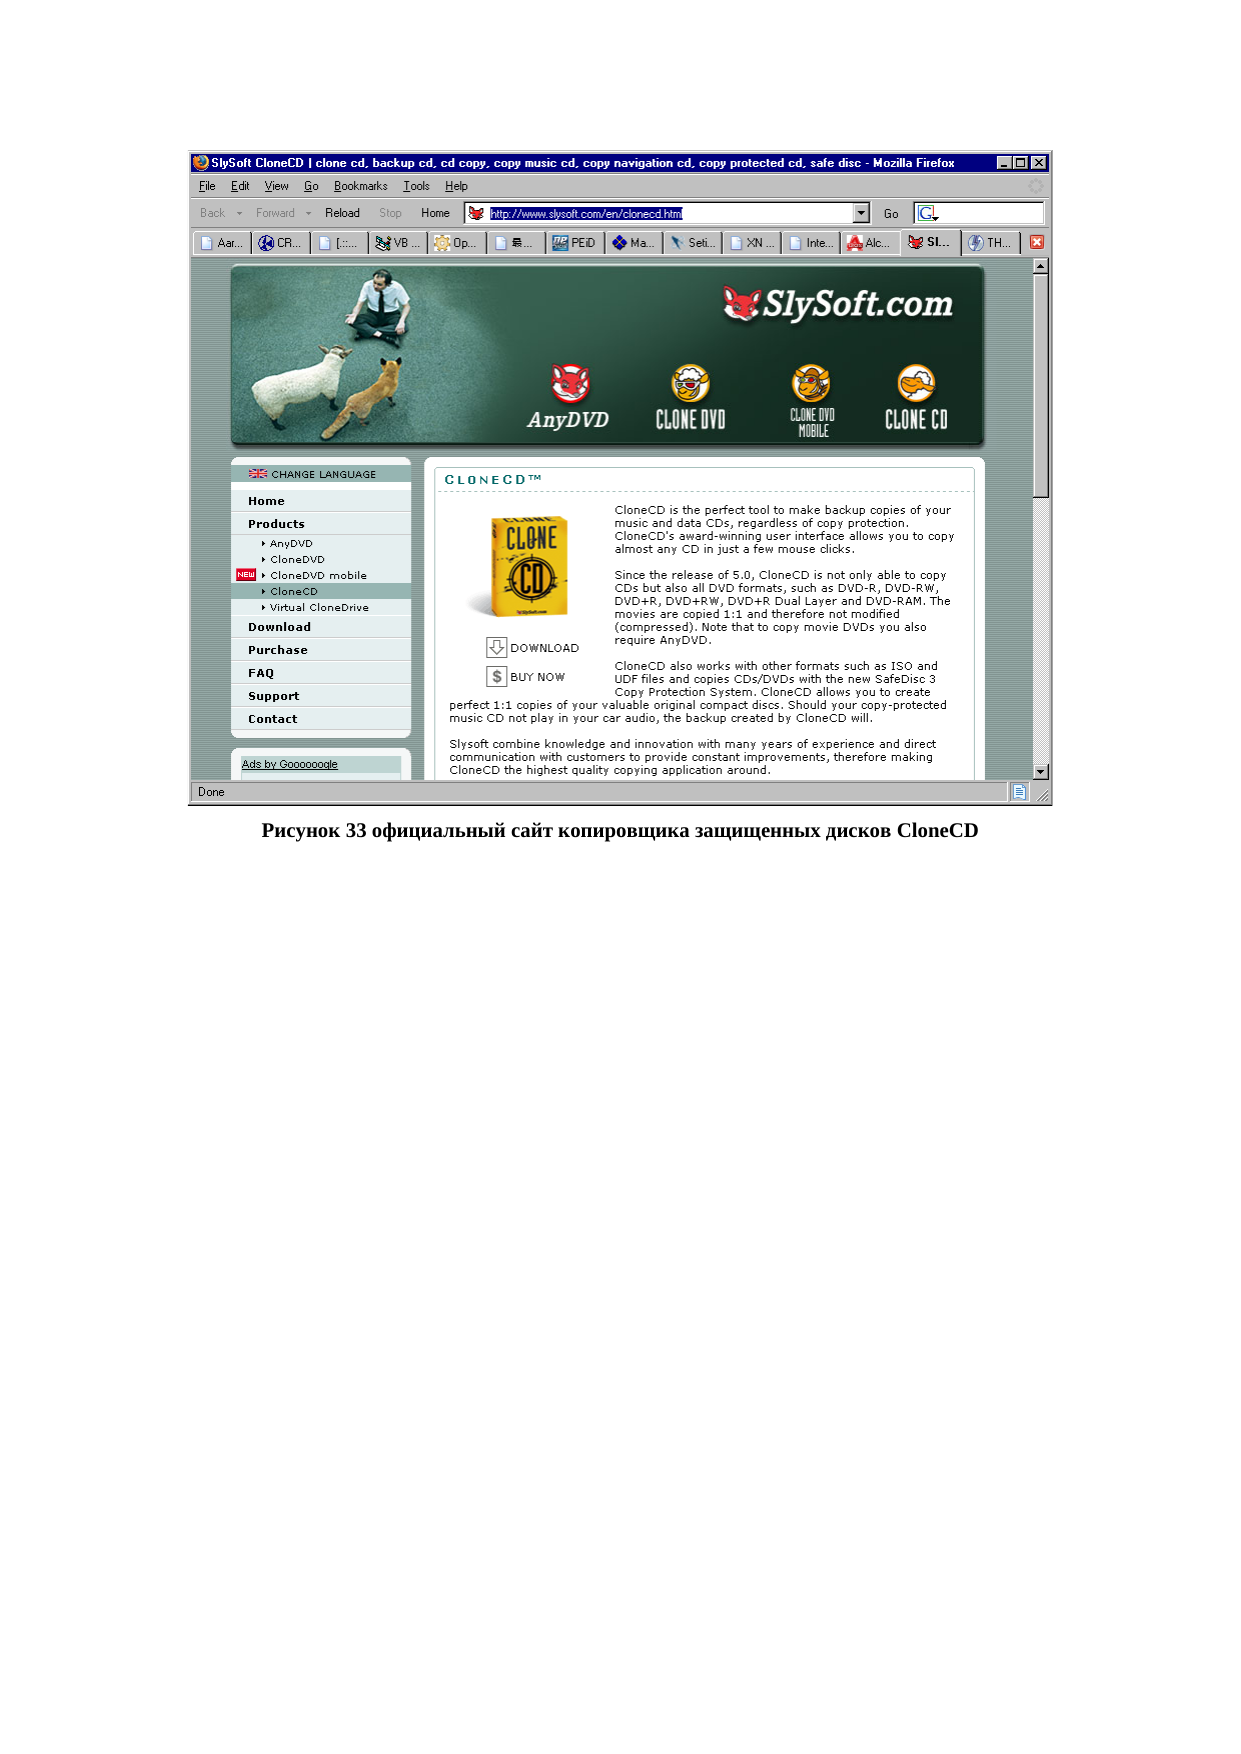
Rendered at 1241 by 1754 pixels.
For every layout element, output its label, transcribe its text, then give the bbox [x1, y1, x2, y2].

text Рисунок 33 официальный сайт копировщика защищенных дисков CloneCD [187, 818, 1053, 842]
picture [187, 150, 1053, 806]
